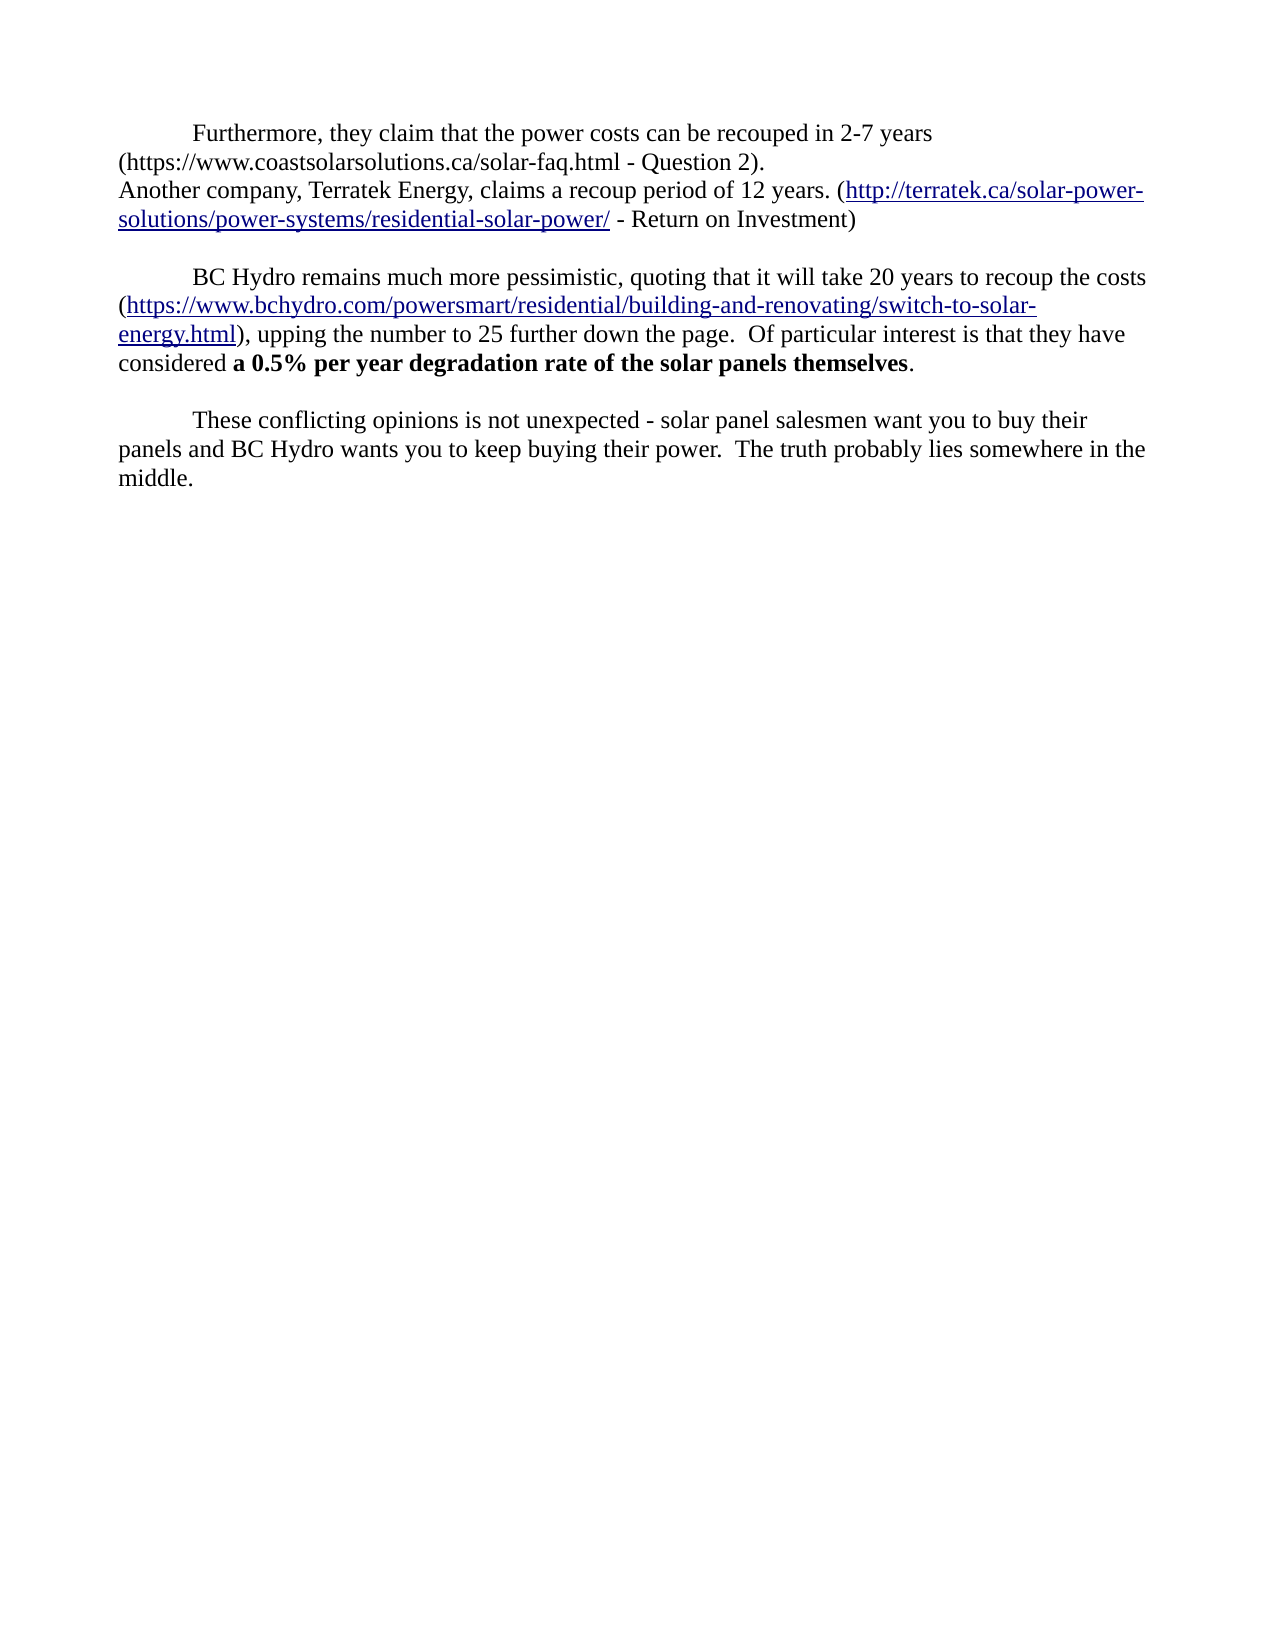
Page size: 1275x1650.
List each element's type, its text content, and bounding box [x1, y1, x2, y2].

text Another company, Terratek Energy, claims a recoup period of 12 years. (http://terratek.ca/solar-power-solutions/power-systems/residential-solar-power/ - Return on Investment) [118, 176, 1157, 233]
text These conflicting opinions is not unexpected - solar panel salesmen want you to buy their panels and BC Hydro wants you to keep buying their power. The truth probably lies somewhere in the middle. [118, 406, 1157, 492]
text Furthermore, they claim that the power costs can be recouped in 2-7 years (https://www.coastsolarsolutions.ca/solar-faq.html - Question 2). [118, 118, 1157, 176]
text BC Hydro remains much more pessimistic, quoting that it will take 20 years to recoup the costs (https://www.bchydro.com/powersmart/residential/building-and-renovating/switch-to-solar-energy.html), upping the number to 25 further down the page. Of particular interest is that they have considered a 0.5% per year degradation rate of the solar panels themselves. [118, 262, 1157, 377]
